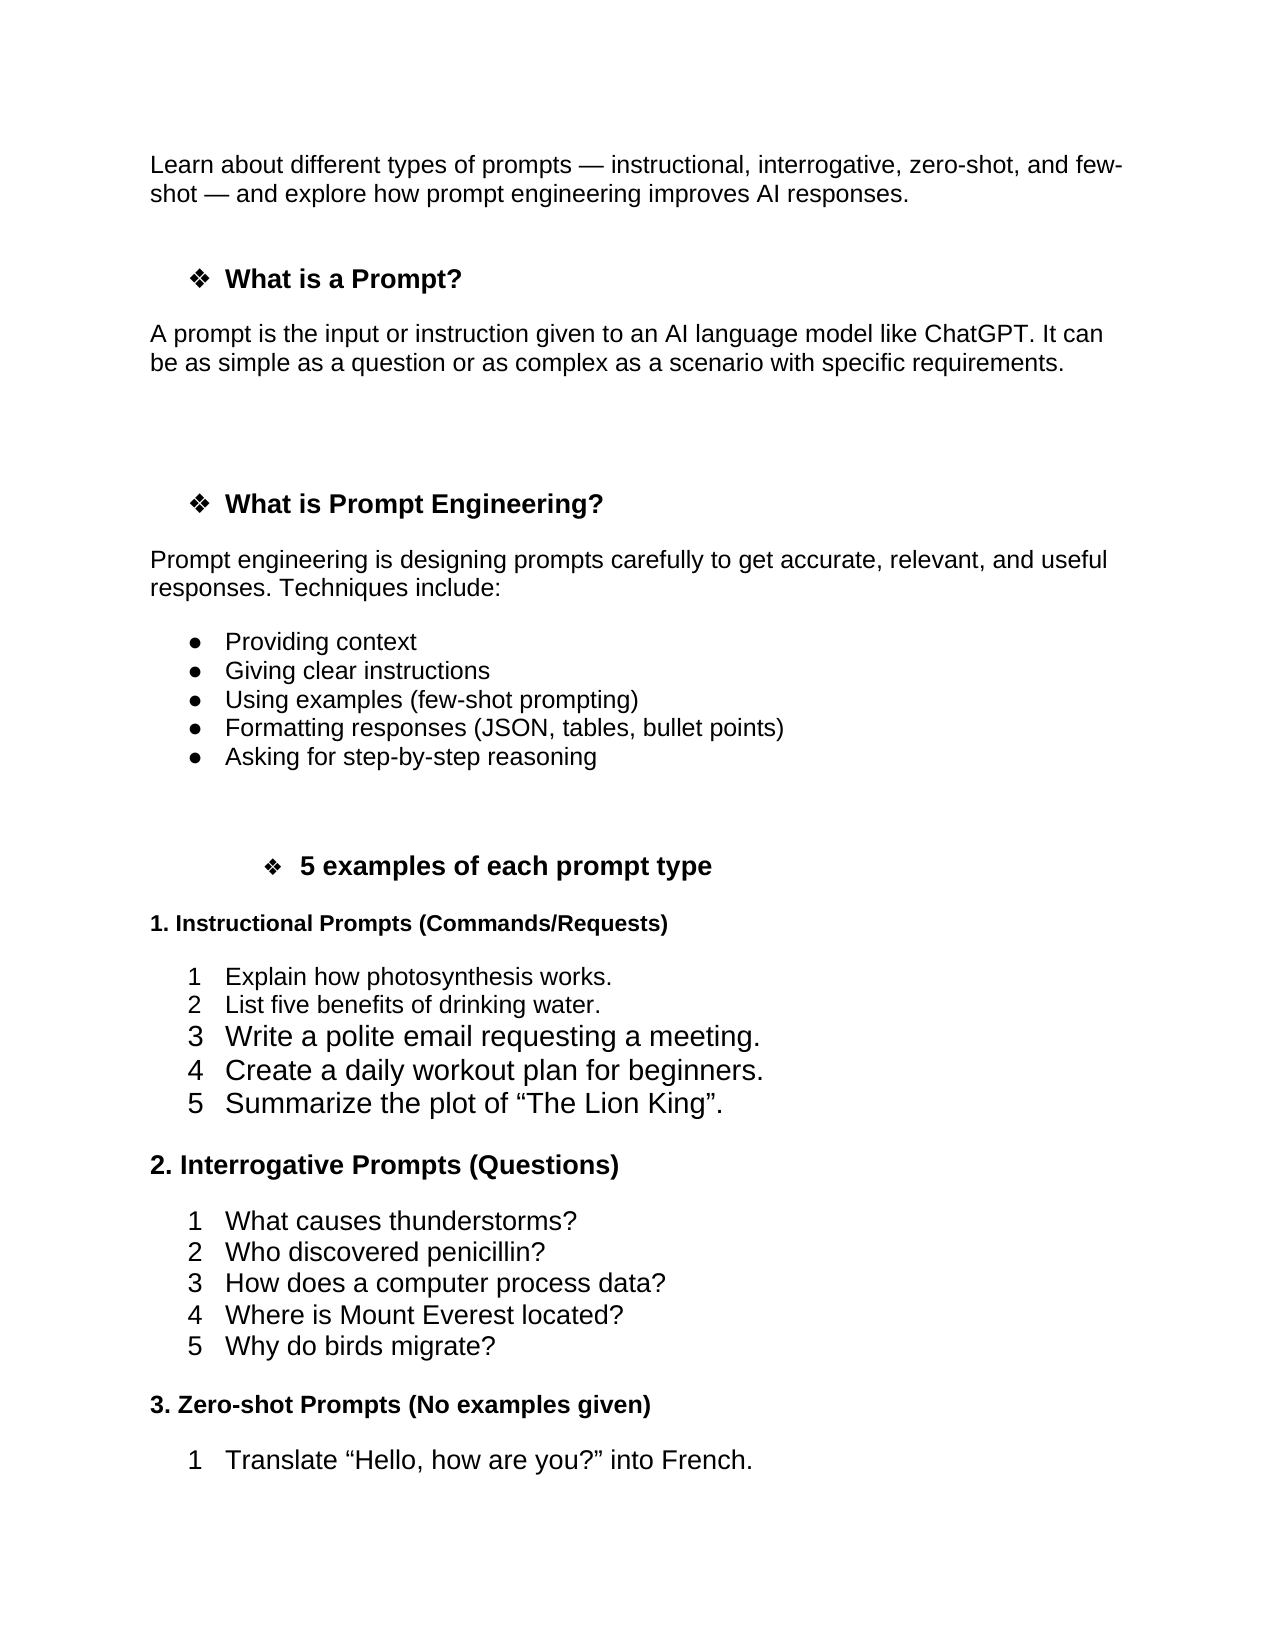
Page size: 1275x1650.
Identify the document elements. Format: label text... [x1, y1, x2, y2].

list Giving clear instructions [187, 656, 1125, 685]
subtitle 3. Zero-shot Prompts (No examples given) [150, 1390, 1125, 1419]
list Where is Mount Everest located? [187, 1299, 1125, 1330]
list Summarize the plot of “The Lion King”. [187, 1086, 1125, 1119]
list Translate “Hello, how are you?” into French. [187, 1444, 1125, 1475]
text A prompt is the input or instruction given to an AI language model like ChatGPT. It can be as simple as a question or as complex as a scenario with specific requirements. [150, 319, 1125, 406]
list Formatting responses (JSON, tables, bullet points) [187, 713, 1125, 742]
list Explain how photosynthesis works. [187, 961, 1125, 990]
list Who discovered penicillin? [187, 1236, 1125, 1267]
subtitle 2. Interrogative Prompts (Questions) [150, 1149, 1125, 1180]
text Prompt engineering is designing prompts carefully to get accurate, relevant, and useful responses. Techniques include: [150, 545, 1125, 602]
text Learn about different types of prompts — instructional, interrogative, zero-shot, and few-shot — and explore how prompt engineering improves AI responses. [150, 150, 1125, 234]
list How does a computer process data? [187, 1267, 1125, 1299]
list Write a polite email requesting a meeting. [187, 1019, 1125, 1052]
list Asking for step-by-step reasoning [187, 742, 1125, 771]
list 5 examples of each prompt type [262, 850, 1125, 881]
subtitle What is a Prompt? [187, 263, 1125, 294]
subtitle 1. Instructional Prompts (Commands/Requests) [150, 910, 1125, 936]
list Using examples (few-shot prompting) [187, 685, 1125, 713]
list What causes thunderstorms? [187, 1205, 1125, 1236]
list Why do birds migrate? [187, 1330, 1125, 1361]
subtitle What is Prompt Engineering? [187, 488, 1125, 520]
list Providing context [187, 627, 1125, 656]
list List five benefits of drinking water. [187, 990, 1125, 1019]
list Create a daily workout plan for beginners. [187, 1052, 1125, 1086]
